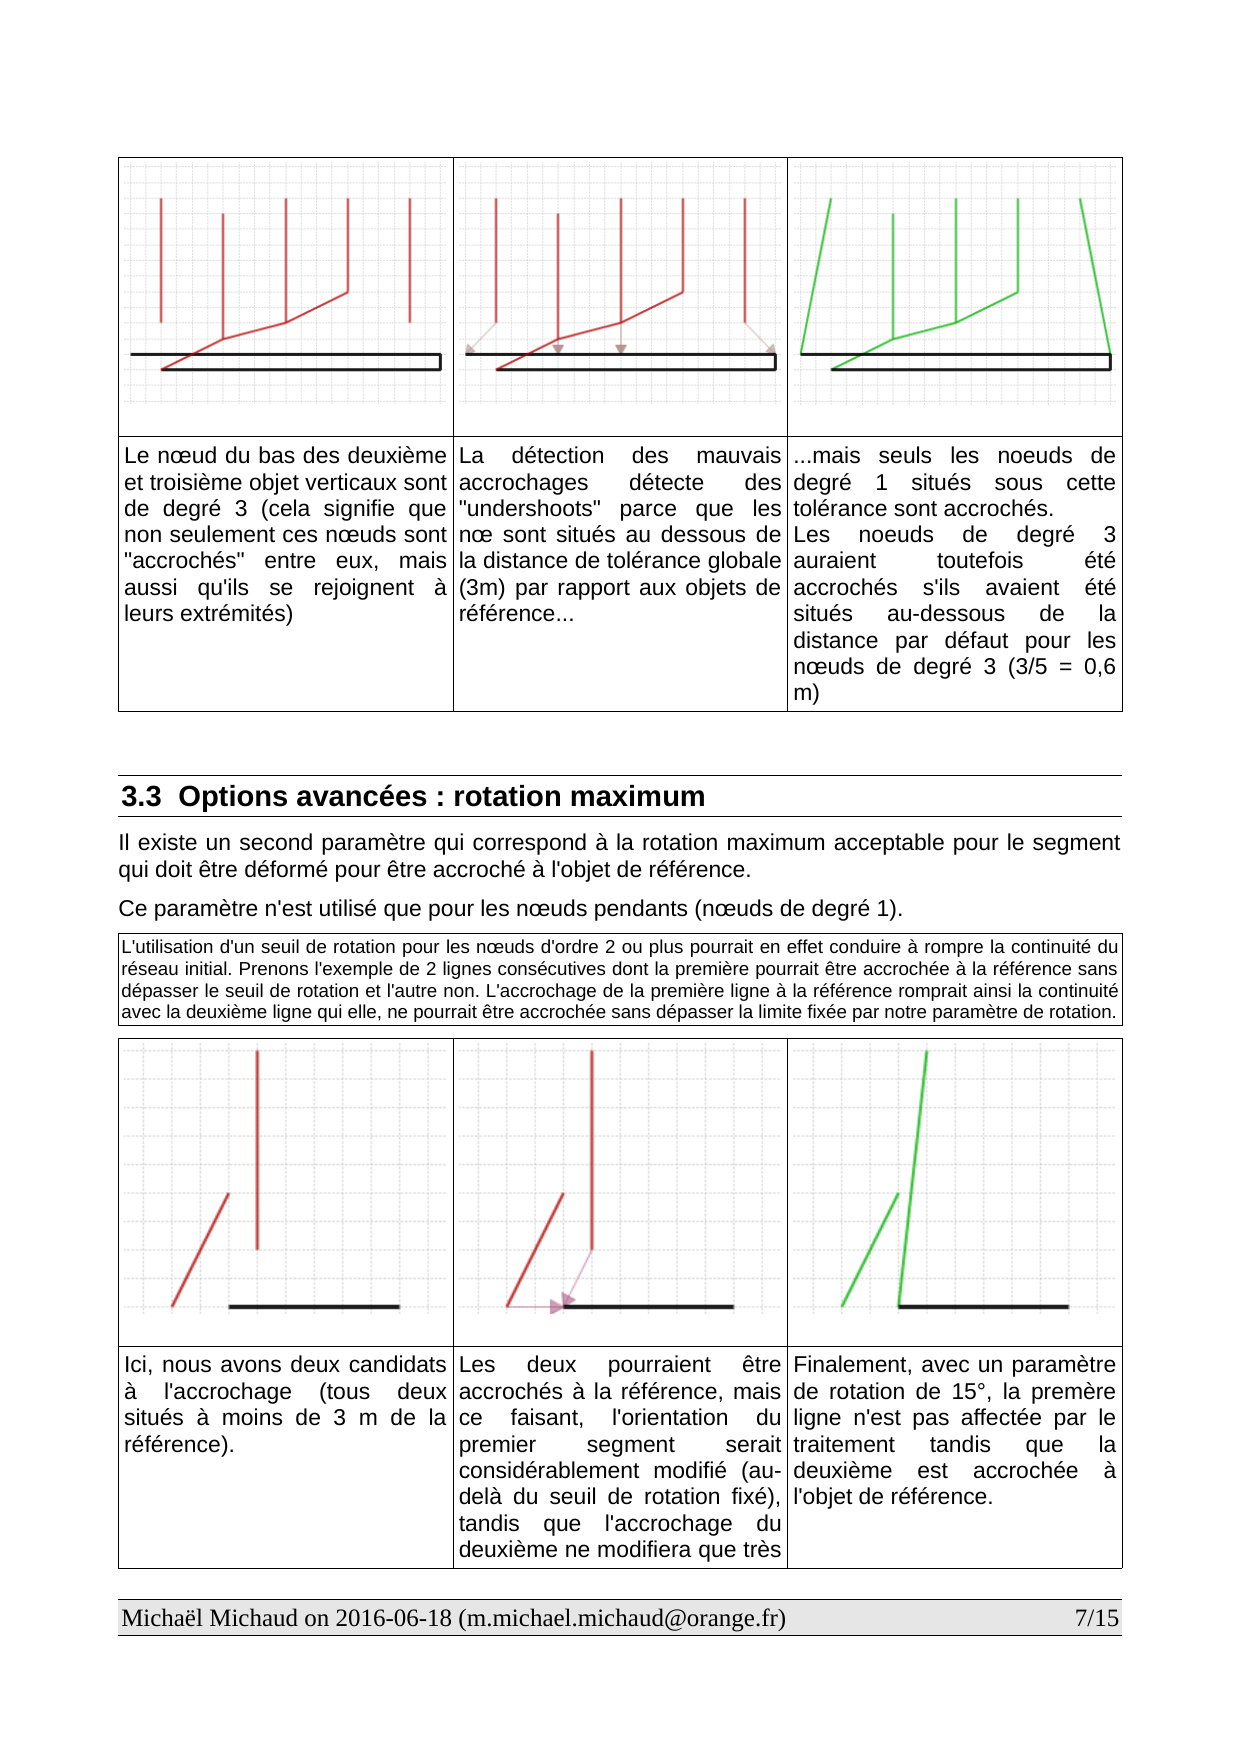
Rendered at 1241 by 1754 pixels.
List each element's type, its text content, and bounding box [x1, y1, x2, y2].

text L'utilisation d'un seuil de rotation pour les nœuds d'ordre 2 ou plus pourrait en effet conduire à rompre la continuité du réseau initial. Prenons l'exemple de 2 lignes consécutives dont la première pourrait être accrochée à la référence sans dépasser le seuil de rotation et l'autre non. L'accrochage de la première ligne à la référence romprait ainsi la continuité avec la deuxième ligne qui elle, ne pourrait être accrochée sans dépasser la limite fixée par notre paramètre de rotation. [119, 934, 1122, 1025]
table_cell Finalement, avec un paramètre de rotation de 15°, la premère ligne n'est pas affectée par le traitement tandis que la deuxième est accrochée à l'objet de référence. [788, 1347, 1122, 1568]
table_cell Le nœud du bas des deuxième et troisième objet verticaux sont de degré 3 (cela signifie que non seulement ces nœuds sont "accrochés" entre eux, mais aussi qu'ils se rejoignent à leurs extrémités) [119, 437, 453, 711]
table_header [788, 1039, 1122, 1346]
text Il existe un second paramètre qui correspond à la rotation maximum acceptable pour le segment qui doit être déformé pour être accroché à l'objet de référence. [118, 829, 1122, 882]
table_header [454, 158, 787, 436]
table_header [788, 158, 1122, 436]
table_header [454, 1039, 787, 1346]
table_cell La détection des mauvais accrochages détecte des "undershoots" parce que les nœ sont situés au dessous de la distance de tolérance globale (3m) par rapport aux objets de référence... [454, 437, 787, 711]
table_header [119, 1039, 453, 1346]
table_cell Les deux pourraient être accrochés à la référence, mais ce faisant, l'orientation du premier segment serait considérablement modifié (au-delà du seuil de rotation fixé), tandis que l'accrochage du deuxième ne modifiera que très [454, 1347, 787, 1568]
table_cell ...mais seuls les noeuds de degré 1 situés sous cette tolérance sont accrochés. Les noeuds de degré 3 auraient toutefois été accrochés s'ils avaient été situés au-dessous de la distance par défaut pour les nœuds de degré 3 (3/5 = 0,6 m) [788, 437, 1122, 711]
text Ce paramètre n'est utilisé que pour les nœuds pendants (nœuds de degré 1). [118, 894, 1122, 921]
subtitle Options avancées : rotation maximum [118, 776, 1122, 816]
table_cell Ici, nous avons deux candidats à l'accrochage (tous deux situés à moins de 3 m de la référence). [119, 1347, 453, 1568]
table_header [119, 158, 453, 436]
